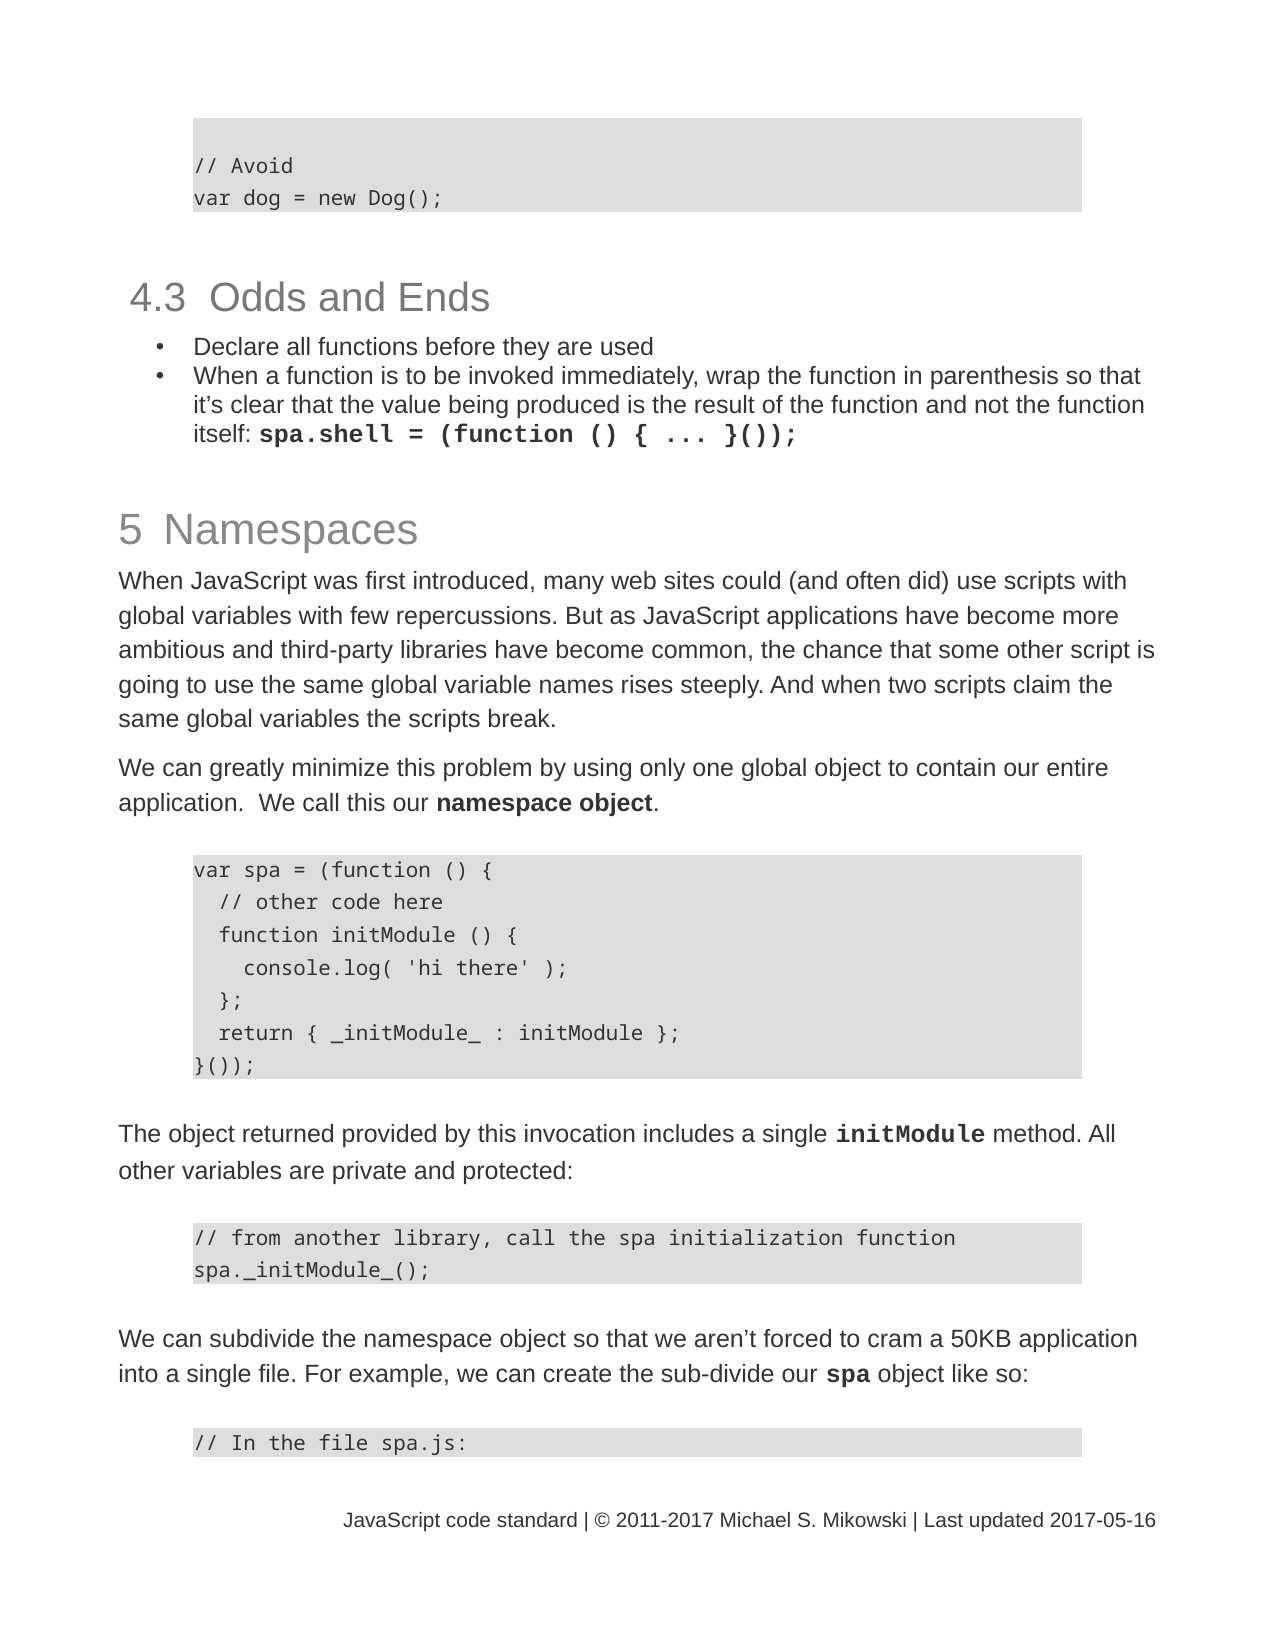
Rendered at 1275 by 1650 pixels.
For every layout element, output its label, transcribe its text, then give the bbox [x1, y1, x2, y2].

text // Avoid [193, 151, 1082, 179]
text var spa = (function () { [193, 855, 1082, 883]
text }()); [193, 1050, 1082, 1079]
text }; [193, 985, 1082, 1014]
text // other code here [193, 887, 1082, 916]
text // In the file spa.js: [193, 1428, 1082, 1457]
text The object returned provided by this invocation includes a single initModule method. All other variables are private and protected: [118, 1119, 1157, 1184]
text When JavaScript was first introduced, many web sites could (and often did) use scripts with global variables with few repercussions. But as JavaScript applications have become more ambitious and third-party libraries have become common, the chance that some other script is going to use the same global variable names rises steeply. And when two scripts claim the same global variables the scripts break. [118, 566, 1157, 733]
list Declare all functions before they are used [156, 332, 1157, 361]
subtitle Namespaces [118, 503, 1157, 554]
text console.log( 'hi there' ); [193, 953, 1082, 981]
text We can subdivide the namespace object so that we aren’t forced to cram a 50KB application into a single file. For example, we can create the sub-divide our spa object like so: [118, 1324, 1157, 1389]
list When a function is to be invoked immediately, wrap the function in parenthesis so that it’s clear that the value being produced is the result of the function and not the function itself: spa.shell = (function () { ... }()); [156, 361, 1157, 450]
text var dog = new Dog(); [193, 183, 1082, 212]
text // from another library, call the spa initialization function [193, 1223, 1082, 1251]
text function initModule () { [193, 920, 1082, 948]
text We can greatly minimize this problem by using only one global object to contain our entire application. We call this our namespace object. [118, 753, 1157, 816]
subtitle Odds and Ends [118, 273, 1157, 320]
text spa._initModule_(); [193, 1255, 1082, 1284]
text return { _initModule_ : initModule }; [193, 1018, 1082, 1046]
